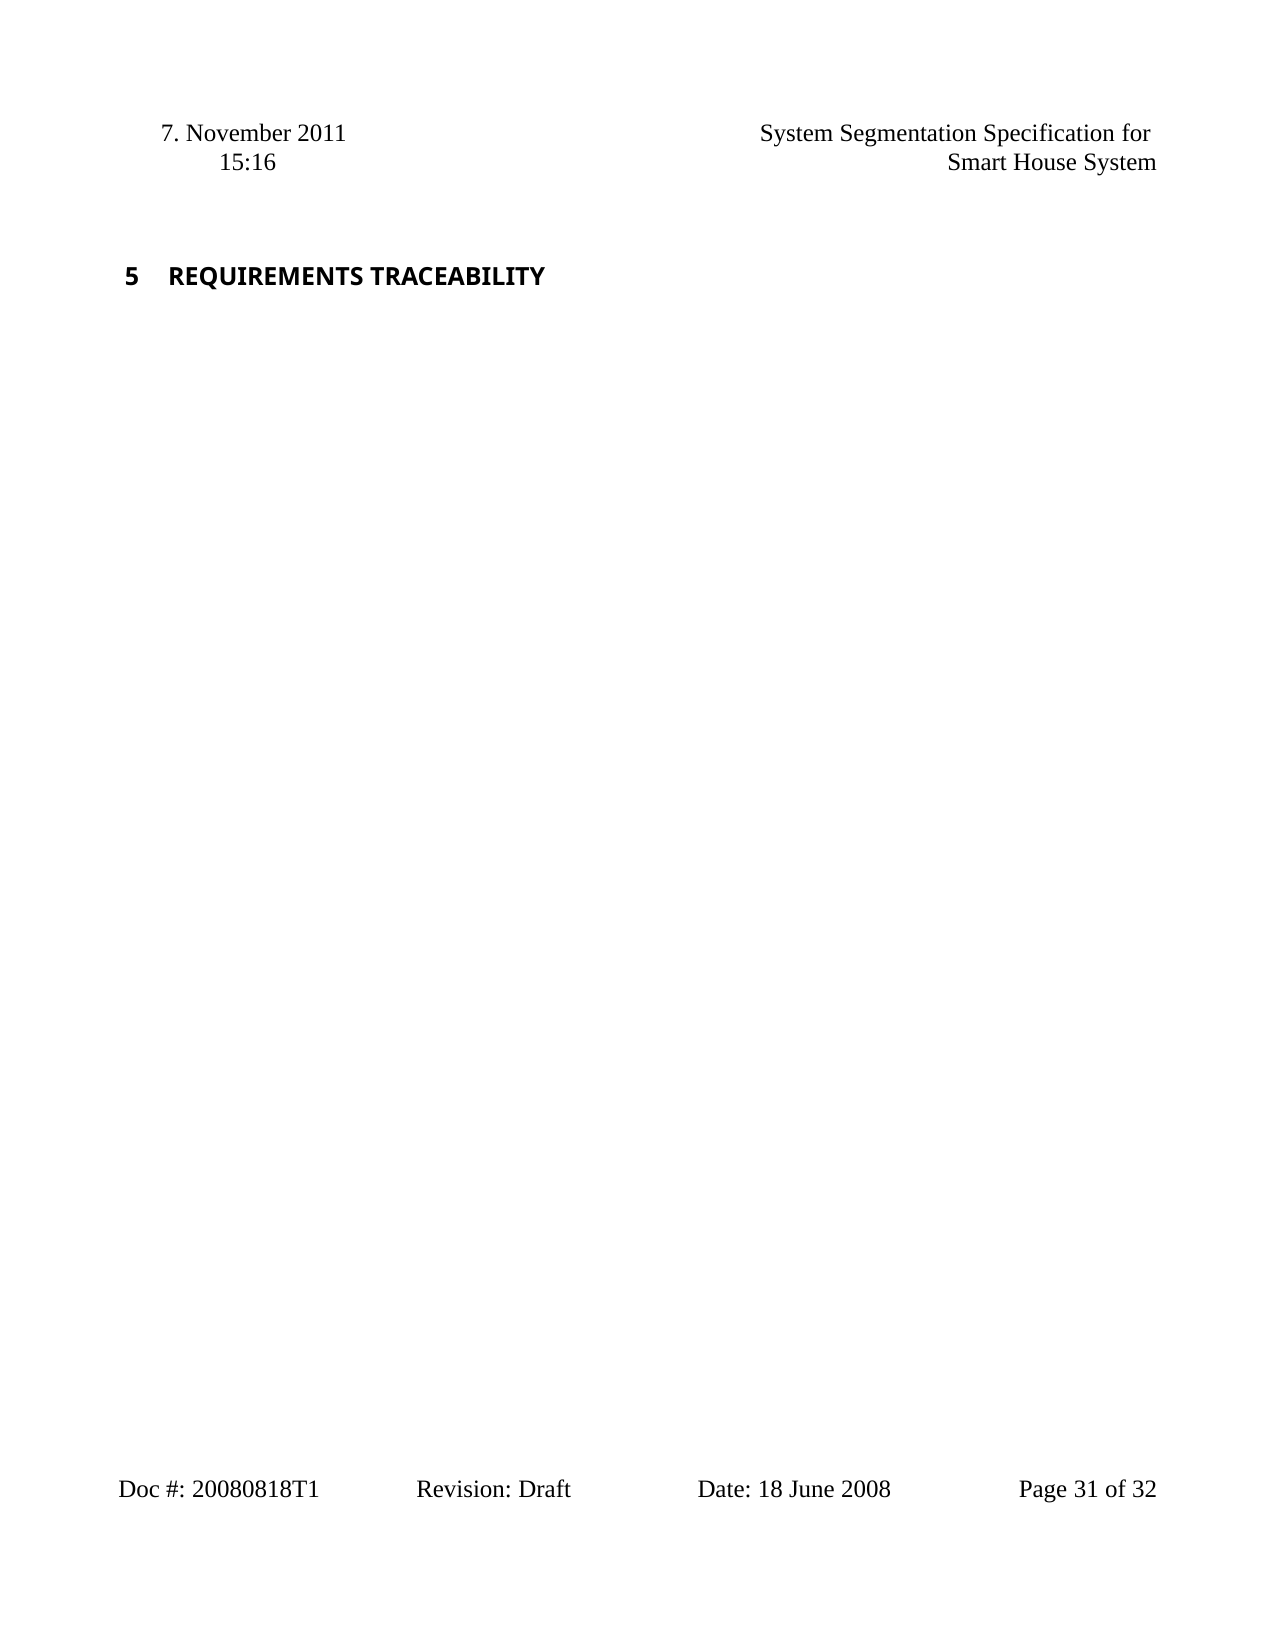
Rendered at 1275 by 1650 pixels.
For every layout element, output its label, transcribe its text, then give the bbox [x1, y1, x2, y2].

subtitle Requirements traceability [118, 259, 1157, 293]
